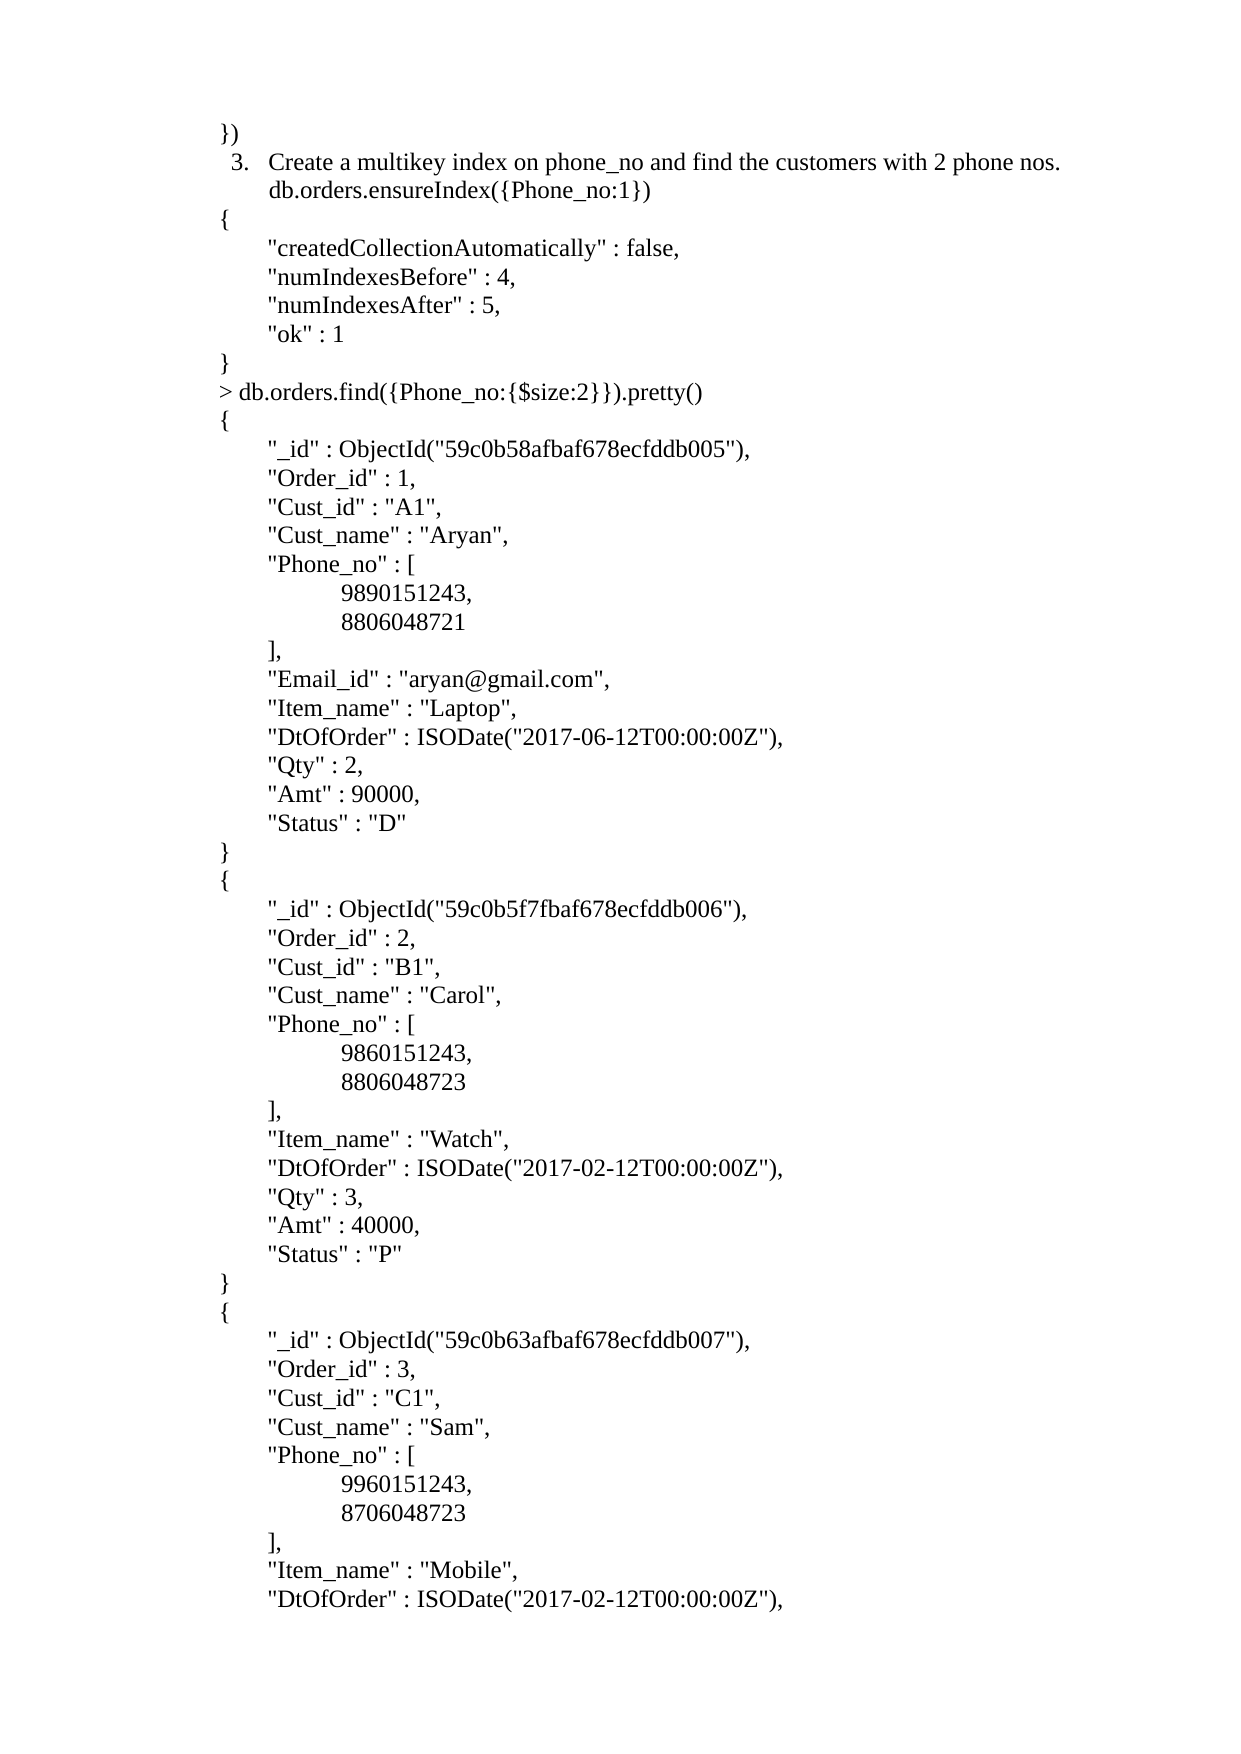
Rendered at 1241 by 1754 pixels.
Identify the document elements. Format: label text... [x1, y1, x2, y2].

list "DtOfOrder" : ISODate("2017-02-12T00:00:00Z"), [193, 1584, 1122, 1613]
list "Phone_no" : [ [193, 549, 1122, 578]
list "Qty" : 2, [193, 751, 1122, 779]
list "ok" : 1 [193, 319, 1122, 348]
list "Order_id" : 1, [193, 463, 1122, 492]
list { [193, 866, 1122, 894]
list 9960151243, [193, 1469, 1122, 1498]
list "Email_id" : "aryan@gmail.com", [193, 664, 1122, 693]
list "Phone_no" : [ [193, 1009, 1122, 1038]
list "Status" : "P" [193, 1239, 1122, 1268]
list } [193, 1268, 1122, 1297]
list "Phone_no" : [ [193, 1441, 1122, 1469]
list "Cust_id" : "A1", [193, 492, 1122, 521]
list "numIndexesAfter" : 5, [193, 291, 1122, 319]
list "Cust_id" : "C1", [193, 1383, 1122, 1412]
list "Order_id" : 2, [193, 923, 1122, 952]
list "_id" : ObjectId("59c0b58afbaf678ecfddb005"), [193, 434, 1122, 463]
list }) [193, 118, 1122, 147]
list "Item_name" : "Watch", [193, 1124, 1122, 1153]
list ], [193, 636, 1122, 664]
list "Order_id" : 3, [193, 1354, 1122, 1383]
list } [193, 348, 1122, 377]
list db.orders.ensureIndex({Phone_no:1}) [193, 176, 1122, 204]
list "Item_name" : "Laptop", [193, 693, 1122, 722]
list "createdCollectionAutomatically" : false, [193, 233, 1122, 262]
list { [193, 204, 1122, 233]
list "Cust_name" : "Carol", [193, 981, 1122, 1009]
list "Cust_id" : "B1", [193, 952, 1122, 981]
list 9890151243, [193, 578, 1122, 607]
list "numIndexesBefore" : 4, [193, 262, 1122, 291]
list "DtOfOrder" : ISODate("2017-02-12T00:00:00Z"), [193, 1153, 1122, 1182]
list "Cust_name" : "Sam", [193, 1412, 1122, 1441]
list "Amt" : 90000, [193, 779, 1122, 808]
list 8806048723 [193, 1067, 1122, 1096]
list "Item_name" : "Mobile", [193, 1556, 1122, 1584]
list "Amt" : 40000, [193, 1211, 1122, 1239]
list Create a multikey index on phone_no and find the customers with 2 phone nos. [231, 147, 1122, 176]
list "_id" : ObjectId("59c0b5f7fbaf678ecfddb006"), [193, 894, 1122, 923]
list > db.orders.find({Phone_no:{$size:2}}).pretty() [193, 377, 1122, 406]
list "Cust_name" : "Aryan", [193, 521, 1122, 549]
list ], [193, 1527, 1122, 1556]
list "DtOfOrder" : ISODate("2017-06-12T00:00:00Z"), [193, 722, 1122, 751]
list 8706048723 [193, 1498, 1122, 1527]
list ], [193, 1096, 1122, 1124]
list 8806048721 [193, 607, 1122, 636]
list "Status" : "D" [193, 808, 1122, 837]
list } [193, 837, 1122, 866]
list { [193, 406, 1122, 434]
list 9860151243, [193, 1038, 1122, 1067]
list "_id" : ObjectId("59c0b63afbaf678ecfddb007"), [193, 1326, 1122, 1354]
list "Qty" : 3, [193, 1182, 1122, 1211]
list { [193, 1297, 1122, 1326]
